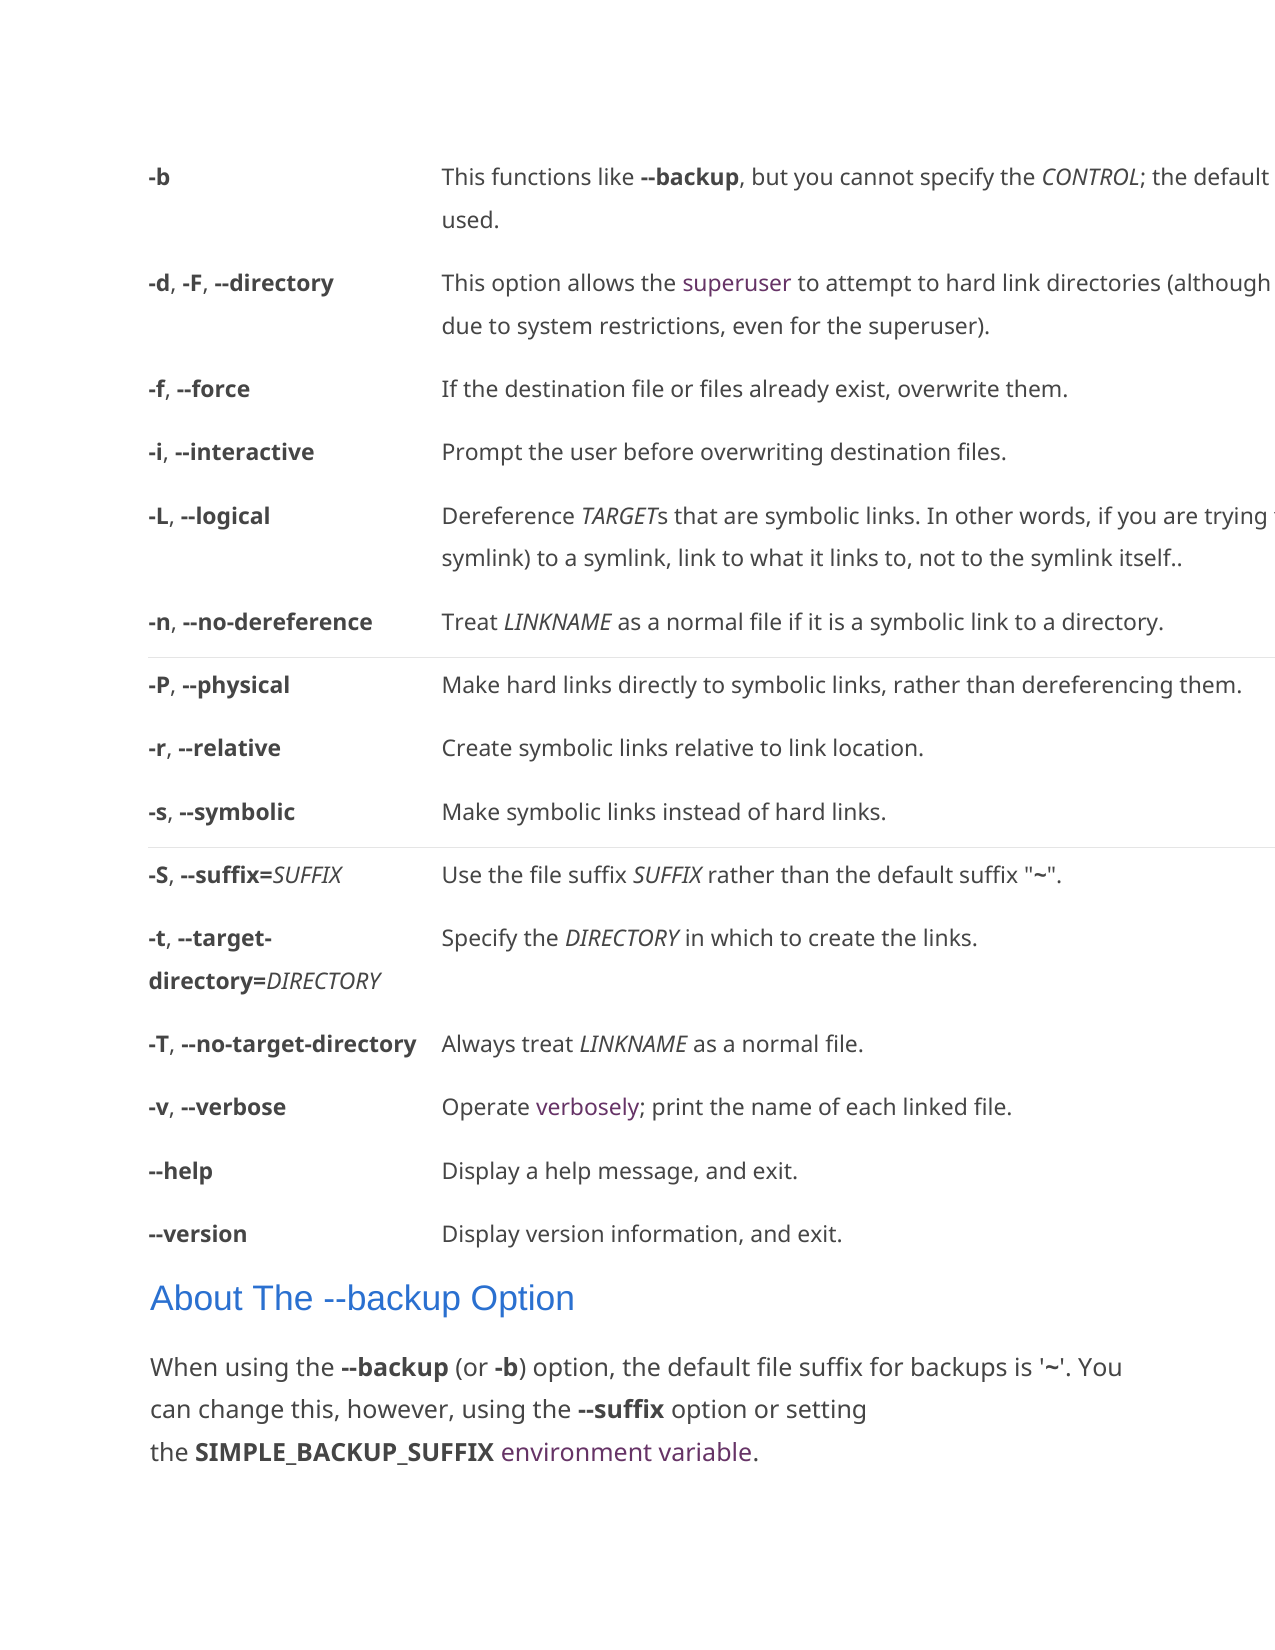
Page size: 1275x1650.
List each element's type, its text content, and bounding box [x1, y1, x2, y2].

table_cell -v, --verbose [148, 1080, 441, 1143]
table_cell Treat LINKNAME as a normal file if it is a symbolic link to a directory. [441, 594, 1275, 657]
text When using the --backup (or -b) option, the default file suffix for backups is '~'. You can change this, however, using the --suffix option or setting the SIMPLE_BACKUP_SUFFIX environment variable. [150, 1341, 1125, 1468]
table_cell -r, --relative [148, 721, 441, 784]
table_cell If the destination file or files already exist, overwrite them. [441, 362, 1275, 425]
table_cell --help [148, 1143, 441, 1207]
table_cell Specify the DIRECTORY in which to create the links. [441, 911, 1275, 1017]
table_cell This functions like --backup, but you cannot specify the CONTROL; the default style (simple) is used. [441, 150, 1275, 256]
table_cell -f, --force [148, 362, 441, 425]
table_cell -i, --interactive [148, 425, 441, 488]
table_cell Make symbolic links instead of hard links. [441, 784, 1275, 847]
table_cell Create symbolic links relative to link location. [441, 721, 1275, 784]
table_cell -S, --suffix=SUFFIX [148, 848, 441, 911]
table_cell -T, --no-target-directory [148, 1017, 441, 1080]
table_cell -L, --logical [148, 488, 441, 594]
table_cell Always treat LINKNAME as a normal file. [441, 1017, 1275, 1080]
table_cell Display a help message, and exit. [441, 1143, 1275, 1207]
table_cell Use the file suffix SUFFIX rather than the default suffix "~". [441, 848, 1275, 911]
table_cell -n, --no-dereference [148, 594, 441, 657]
table_cell -d, -F, --directory [148, 256, 441, 362]
table_cell -P, --physical [148, 658, 441, 721]
table_cell Display version information, and exit. [441, 1207, 1275, 1270]
table_cell --version [148, 1207, 441, 1270]
table_cell -s, --symbolic [148, 784, 441, 847]
table_cell Operate verbosely; print the name of each linked file. [441, 1080, 1275, 1143]
subtitle About The --backup Option [150, 1277, 1125, 1318]
table_cell Make hard links directly to symbolic links, rather than dereferencing them. [441, 658, 1275, 721]
table_cell This option allows the superuser to attempt to hard link directories (although it will probably fail due to system restrictions, even for the superuser). [441, 256, 1275, 362]
table_cell -t, --target-directory=DIRECTORY [148, 911, 441, 1017]
table_cell Dereference TARGETs that are symbolic links. In other words, if you are trying to create a link (or a symlink) to a symlink, link to what it links to, not to the symlink itself.. [441, 488, 1275, 594]
table_cell -b [148, 150, 441, 256]
table_cell Prompt the user before overwriting destination files. [441, 425, 1275, 488]
